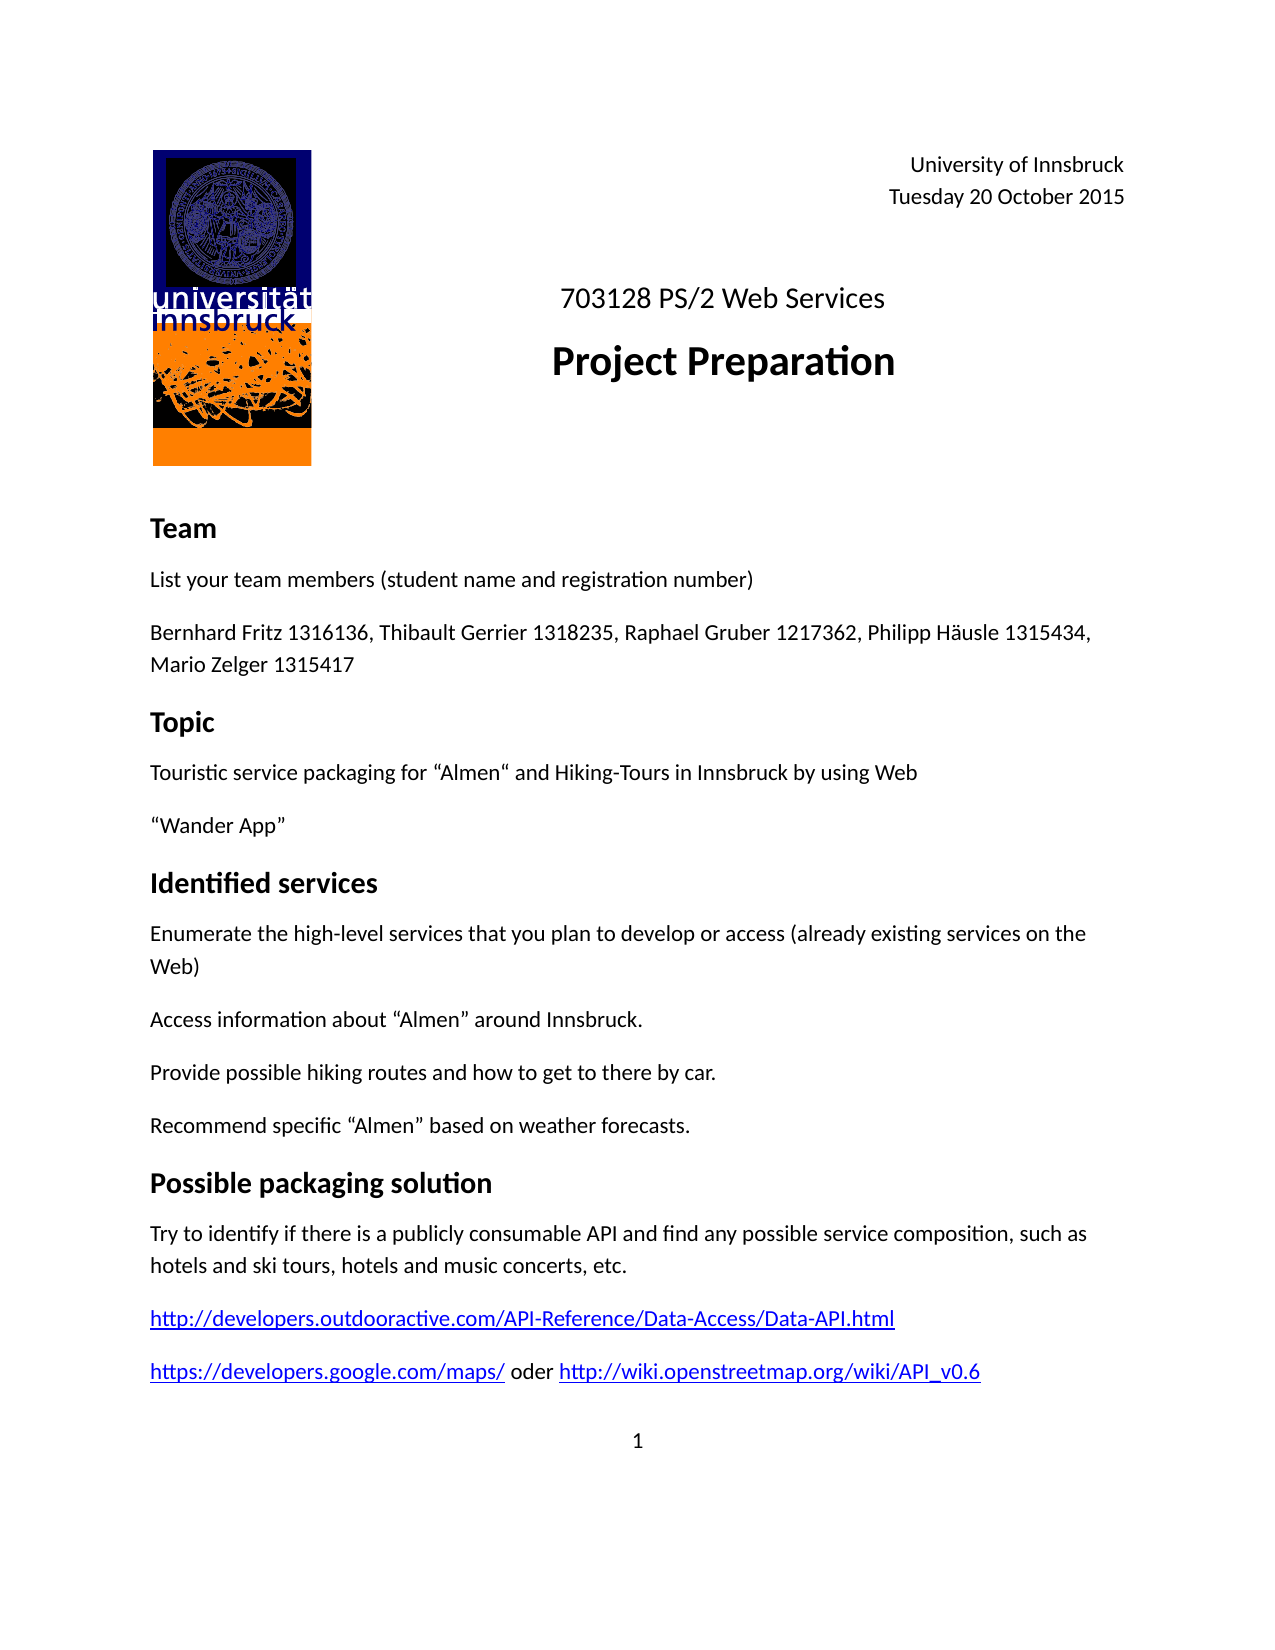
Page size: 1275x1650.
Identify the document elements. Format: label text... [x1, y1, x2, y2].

text Access information about “Almen” around Innsbruck. [150, 1005, 1125, 1033]
subtitle Tuesday 20 October 2015 [150, 182, 1125, 210]
text Enumerate the high-level services that you plan to develop or access (already existing services on the Web) [150, 919, 1125, 980]
text https://developers.google.com/maps/ oder http://wiki.openstreetmap.org/wiki/API_v0.6 [150, 1357, 1125, 1385]
subtitle Project Preparation [150, 334, 1125, 386]
subtitle Identified services [150, 864, 1125, 901]
text Try to identify if there is a publicly consumable API and find any possible service composition, such as hotels and ski tours, hotels and music concerts, etc. [150, 1219, 1125, 1279]
subtitle 703128 PS/2 Web Services [150, 279, 1125, 316]
subtitle Topic [150, 703, 1125, 740]
text List your team members (student name and registration number) [150, 565, 1125, 593]
text “Wander App” [150, 811, 1125, 839]
text Bernhard Fritz 1316136, Thibault Gerrier 1318235, Raphael Gruber 1217362, Philipp Häusle 1315434, Mario Zelger 1315417 [150, 618, 1125, 678]
subtitle University of Innsbruck [150, 150, 1125, 178]
text Touristic service packaging for “Almen“ and Hiking-Tours in Innsbruck by using Web [150, 758, 1125, 786]
text http://developers.outdooractive.com/API-Reference/Data-Access/Data-API.html [150, 1304, 1125, 1332]
subtitle Team [150, 509, 1125, 546]
text Recommend specific “Almen” based on weather forecasts. [150, 1111, 1125, 1139]
subtitle Possible packaging solution [150, 1164, 1125, 1201]
text Provide possible hiking routes and how to get to there by car. [150, 1058, 1125, 1086]
